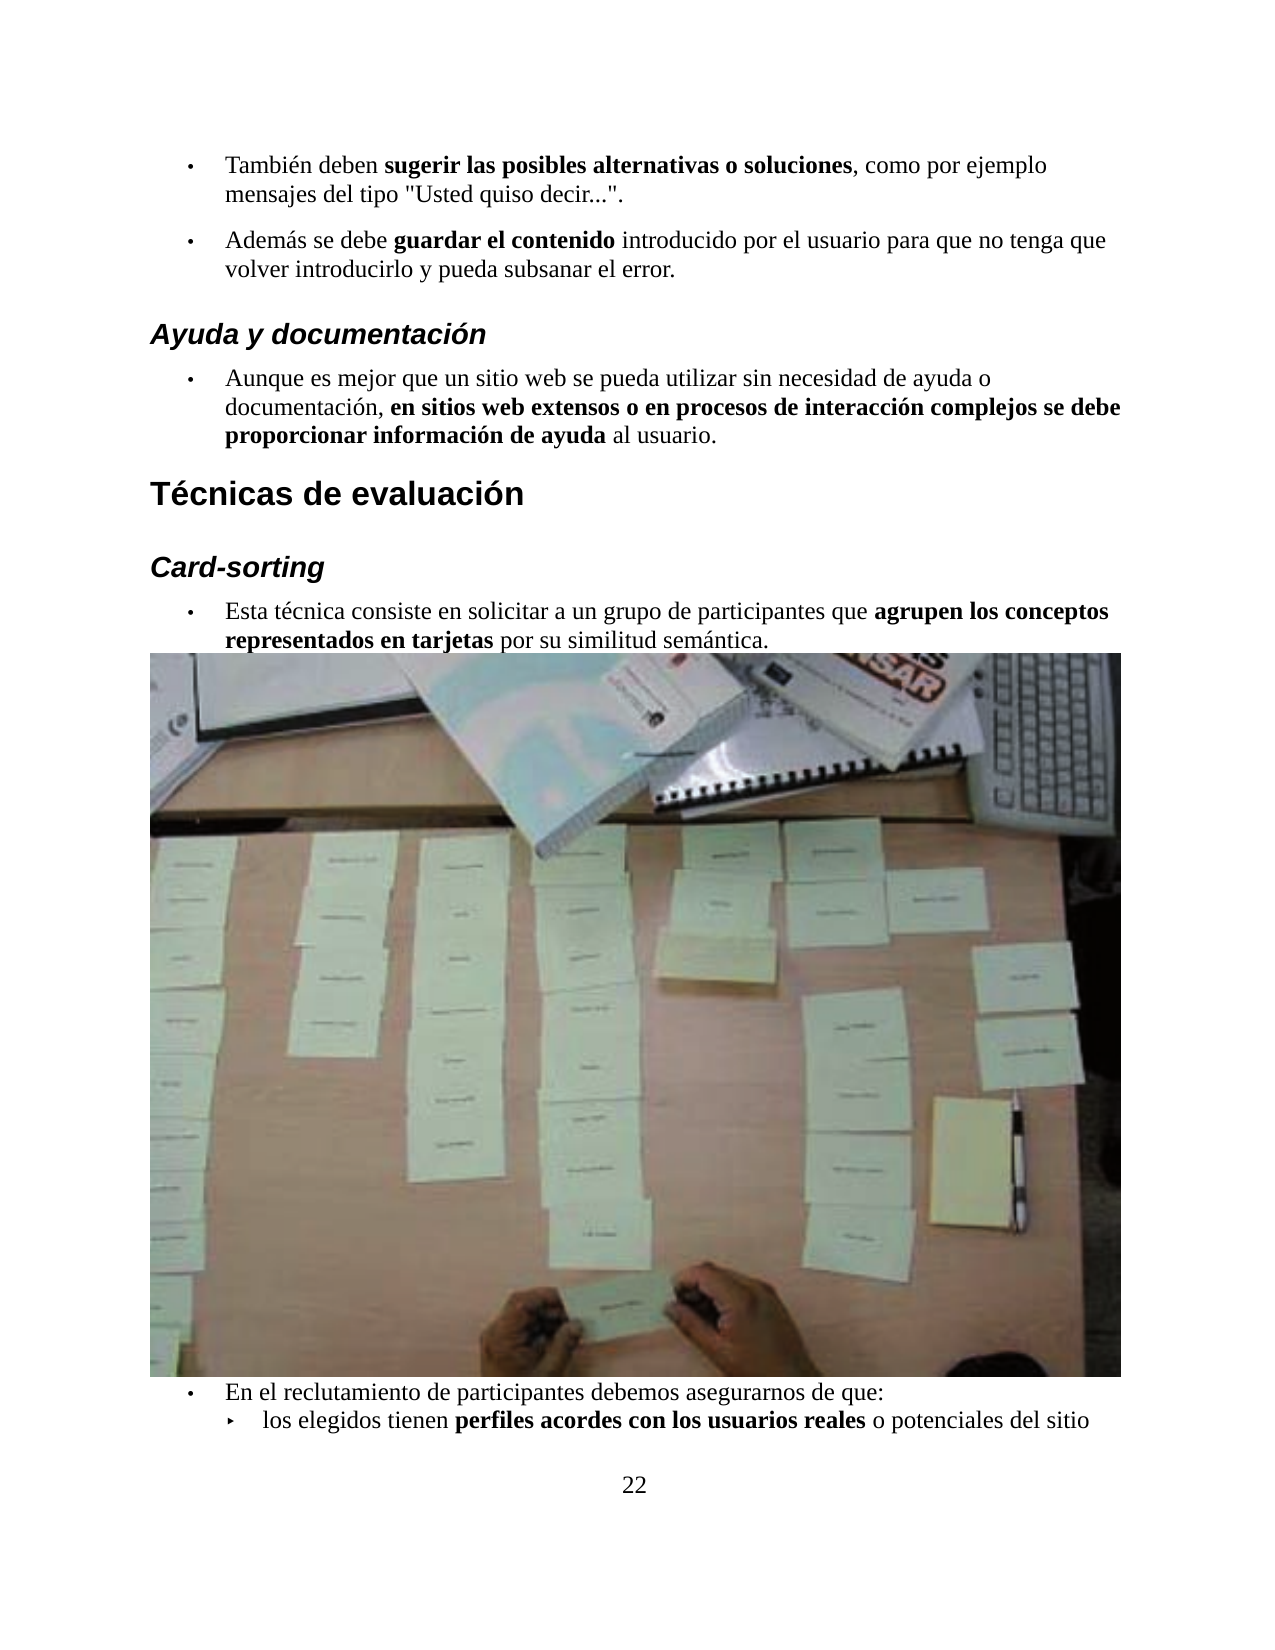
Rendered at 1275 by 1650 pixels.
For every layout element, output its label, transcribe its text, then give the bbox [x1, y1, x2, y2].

list los elegidos tienen perfiles acordes con los usuarios reales o potenciales del sitio [225, 1406, 1125, 1434]
subtitle Técnicas de evaluación [150, 474, 1125, 513]
list Aunque es mejor que un sitio web se pueda utilizar sin necesidad de ayuda o documentación, en sitios web extensos o en procesos de interacción complejos se debe proporcionar información de ayuda al usuario. [187, 363, 1125, 449]
subtitle Card-sorting [150, 550, 1125, 584]
list También deben sugerir las posibles alternativas o soluciones, como por ejemplo mensajes del tipo "Usted quiso decir...". [187, 150, 1125, 207]
picture [150, 653, 1121, 1377]
list Esta técnica consiste en solicitar a un grupo de participantes que agrupen los conceptos representados en tarjetas por su similitud semántica. [187, 596, 1125, 654]
list Además se debe guardar el contenido introducido por el usuario para que no tenga que volver introducirlo y pueda subsanar el error. [187, 225, 1125, 283]
list En el reclutamiento de participantes debemos asegurarnos de que: [187, 1377, 1125, 1406]
subtitle Ayuda y documentación [150, 317, 1125, 350]
